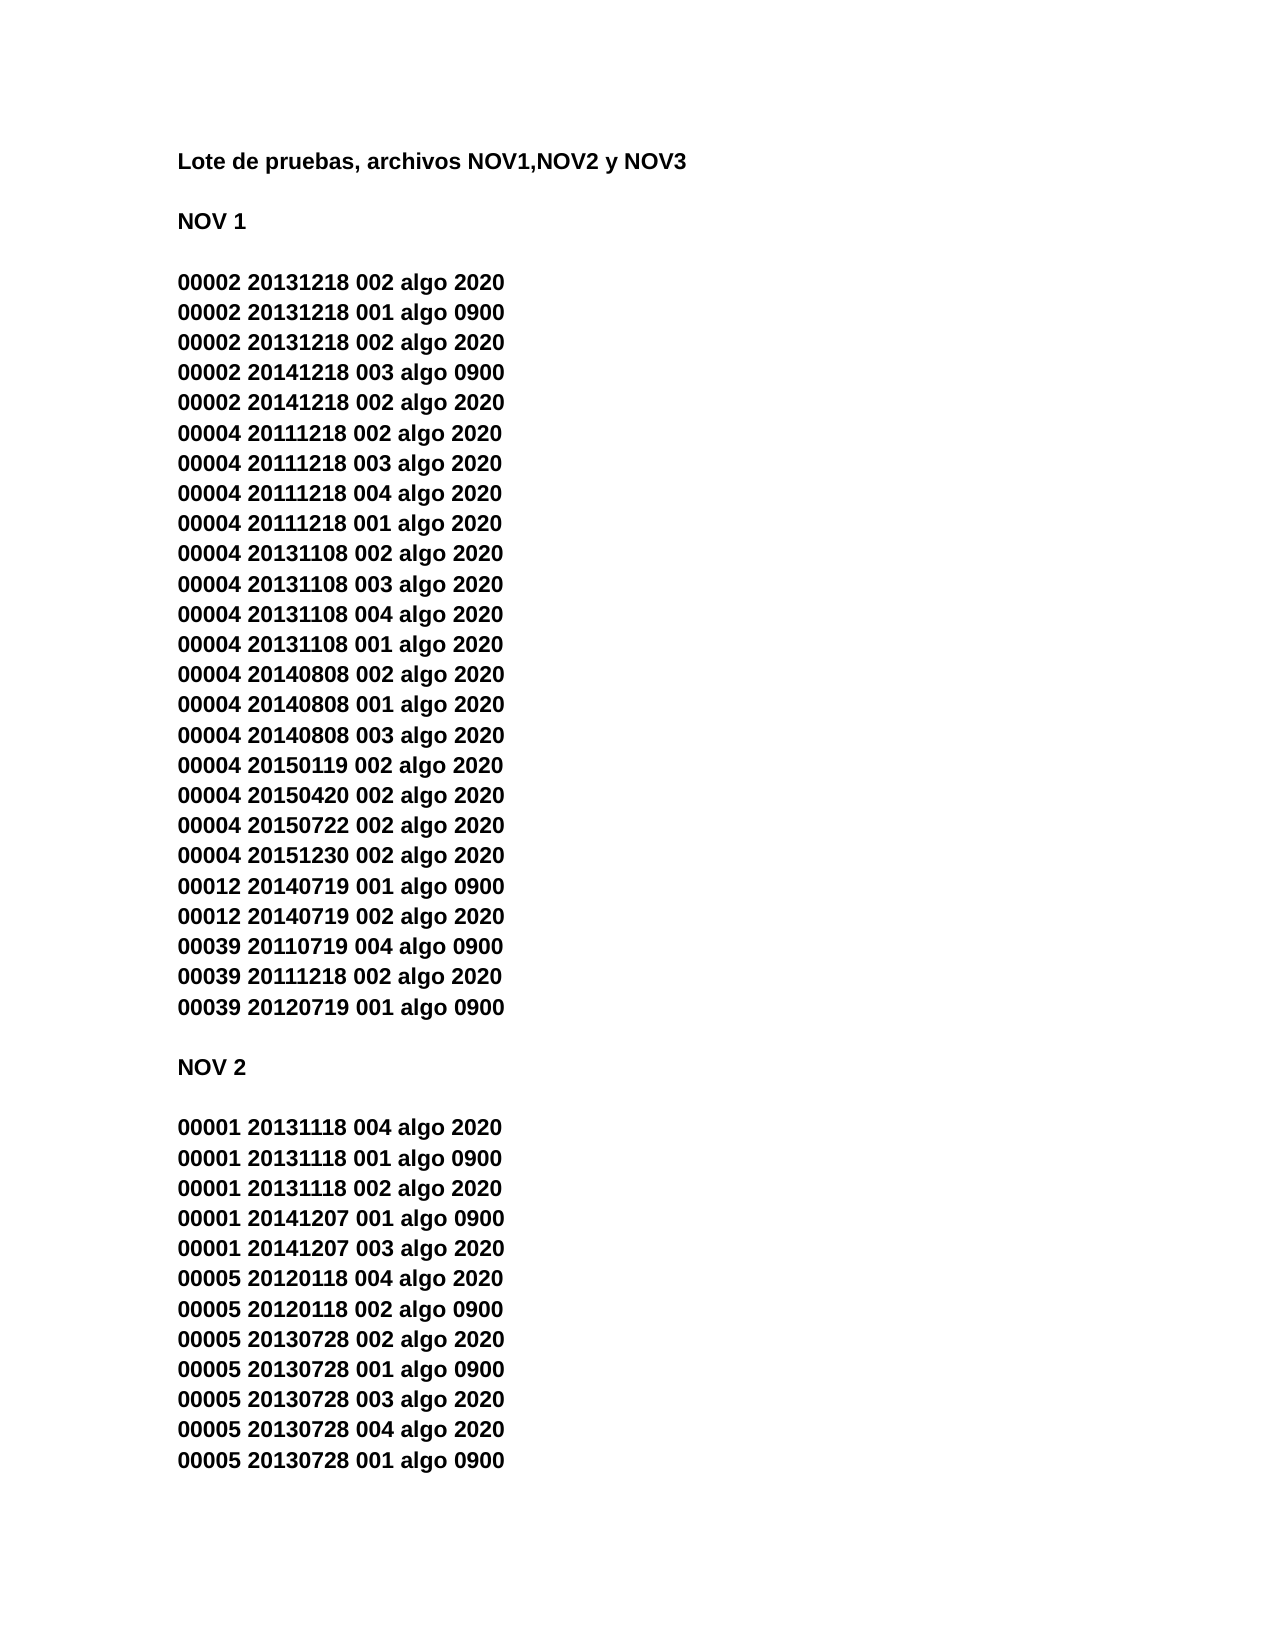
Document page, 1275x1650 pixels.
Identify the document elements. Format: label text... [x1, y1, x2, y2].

text 00039 20111218 002 algo 2020 [177, 963, 1098, 989]
text 00004 20111218 004 algo 2020 [177, 480, 1098, 506]
text 00005 20130728 001 algo 0900 [177, 1356, 1098, 1382]
text 00002 20131218 001 algo 0900 [177, 299, 1098, 325]
text 00004 20150119 002 algo 2020 [177, 752, 1098, 778]
text 00004 20140808 003 algo 2020 [177, 722, 1098, 748]
text 00012 20140719 001 algo 0900 [177, 873, 1098, 899]
text 00002 20141218 003 algo 0900 [177, 359, 1098, 385]
text NOV 2 [177, 1054, 1098, 1080]
text Lote de pruebas, archivos NOV1,NOV2 y NOV3 [177, 148, 1098, 174]
text 00005 20120118 002 algo 0900 [177, 1296, 1098, 1322]
text 00004 20111218 002 algo 2020 [177, 419, 1098, 446]
text 00005 20130728 004 algo 2020 [177, 1416, 1098, 1443]
text NOV 1 [177, 208, 1098, 234]
text 00005 20130728 001 algo 0900 [177, 1447, 1098, 1473]
text 00004 20140808 002 algo 2020 [177, 661, 1098, 687]
text 00005 20130728 003 algo 2020 [177, 1386, 1098, 1412]
text 00004 20131108 002 algo 2020 [177, 540, 1098, 567]
text 00004 20111218 003 algo 2020 [177, 450, 1098, 476]
text 00001 20141207 001 algo 0900 [177, 1205, 1098, 1231]
text 00002 20131218 002 algo 2020 [177, 268, 1098, 295]
text 00002 20131218 002 algo 2020 [177, 329, 1098, 355]
text 00001 20131118 004 algo 2020 [177, 1114, 1098, 1141]
text 00004 20111218 001 algo 2020 [177, 510, 1098, 536]
text 00004 20150420 002 algo 2020 [177, 782, 1098, 808]
text 00005 20130728 002 algo 2020 [177, 1326, 1098, 1352]
text 00004 20150722 002 algo 2020 [177, 812, 1098, 838]
text 00005 20120118 004 algo 2020 [177, 1265, 1098, 1292]
text 00004 20131108 001 algo 2020 [177, 631, 1098, 657]
text 00012 20140719 002 algo 2020 [177, 903, 1098, 929]
text 00039 20110719 004 algo 0900 [177, 933, 1098, 959]
text 00039 20120719 001 algo 0900 [177, 993, 1098, 1020]
text 00004 20131108 003 algo 2020 [177, 571, 1098, 597]
text 00004 20131108 004 algo 2020 [177, 601, 1098, 627]
text 00004 20140808 001 algo 2020 [177, 691, 1098, 718]
text 00001 20131118 001 algo 0900 [177, 1144, 1098, 1171]
text 00002 20141218 002 algo 2020 [177, 389, 1098, 416]
text 00001 20141207 003 algo 2020 [177, 1235, 1098, 1261]
text 00004 20151230 002 algo 2020 [177, 842, 1098, 869]
text 00001 20131118 002 algo 2020 [177, 1175, 1098, 1201]
